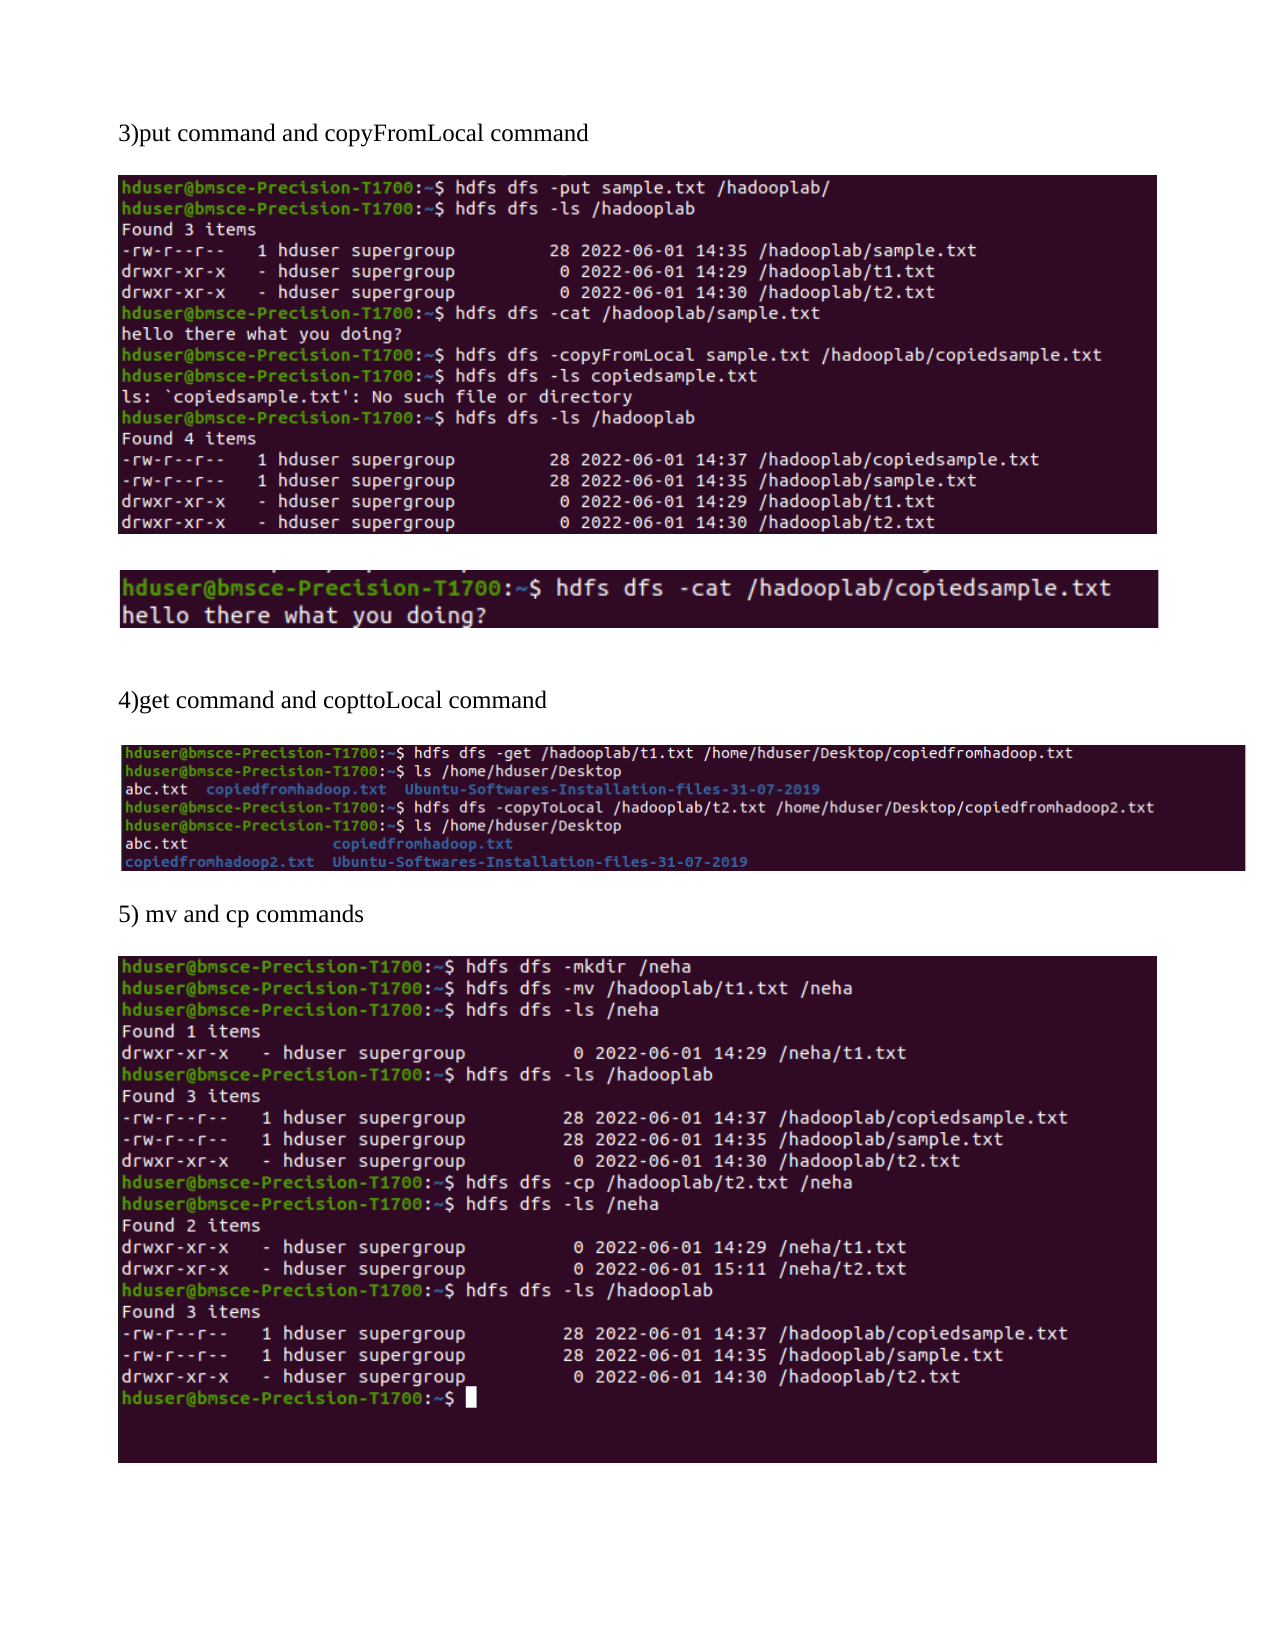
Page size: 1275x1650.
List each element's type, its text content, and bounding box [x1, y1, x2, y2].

picture [121, 745, 1246, 871]
text 4)get command and copttoLocal command [118, 685, 1157, 713]
text 3)put command and copyFromLocal command [118, 118, 1157, 147]
text 5) mv and cp commands [118, 899, 1157, 928]
picture [119, 570, 1159, 628]
picture [118, 956, 1157, 1463]
picture [118, 175, 1157, 534]
